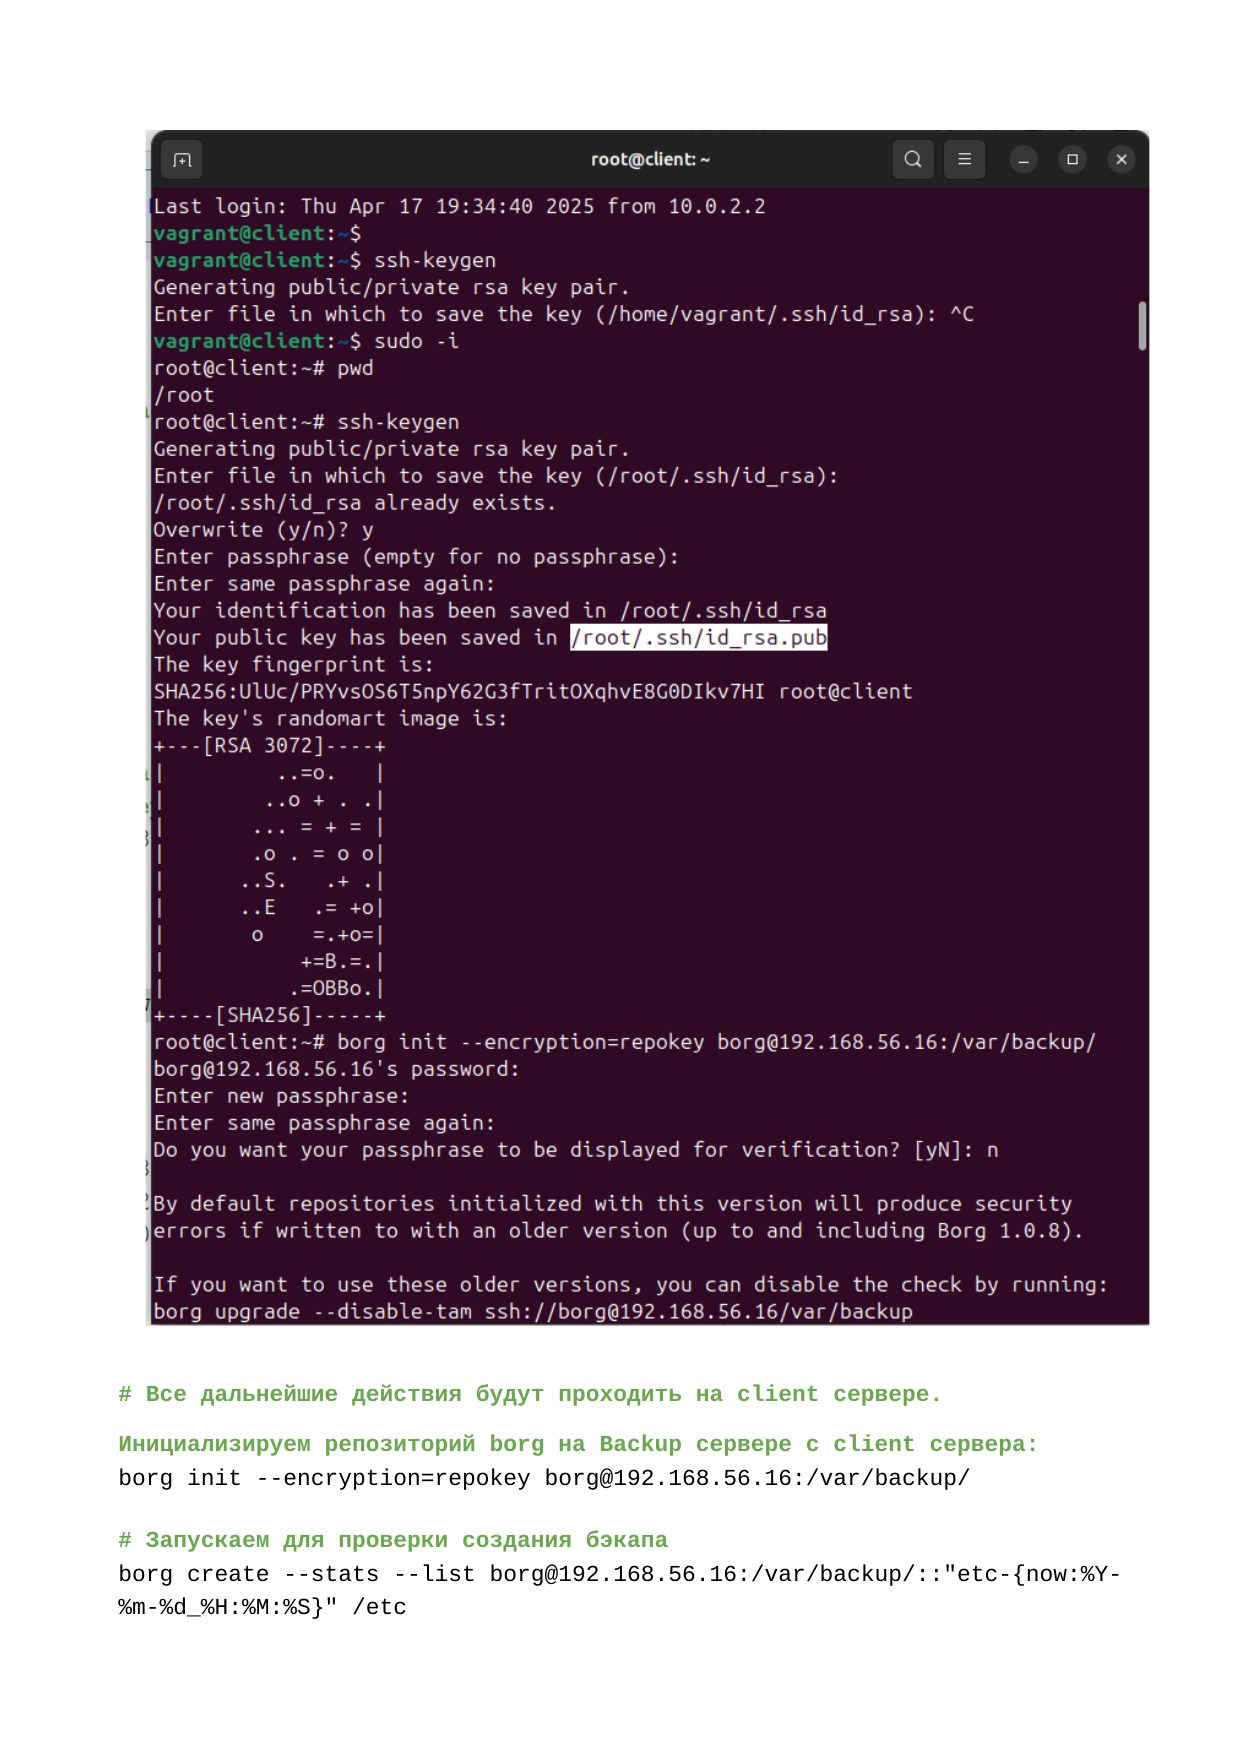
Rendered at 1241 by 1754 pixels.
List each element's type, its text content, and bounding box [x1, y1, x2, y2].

text borg create --stats --list borg@192.168.56.16:/var/backup/::"etc-{now:%Y-%m-%d_%H:%M:%S}" /etc [118, 1562, 1122, 1621]
text borg init --encryption=repokey borg@192.168.56.16:/var/backup/ [118, 1466, 1122, 1492]
text # Все дальнейшие действия будут проходить на client сервере. [118, 1383, 1122, 1409]
text # Запускаем для проверки создания бэкапа [118, 1528, 1122, 1554]
picture [145, 130, 1150, 1326]
text Инициализируем репозиторий borg на Backup сервере с client сервера: [118, 1433, 1122, 1459]
